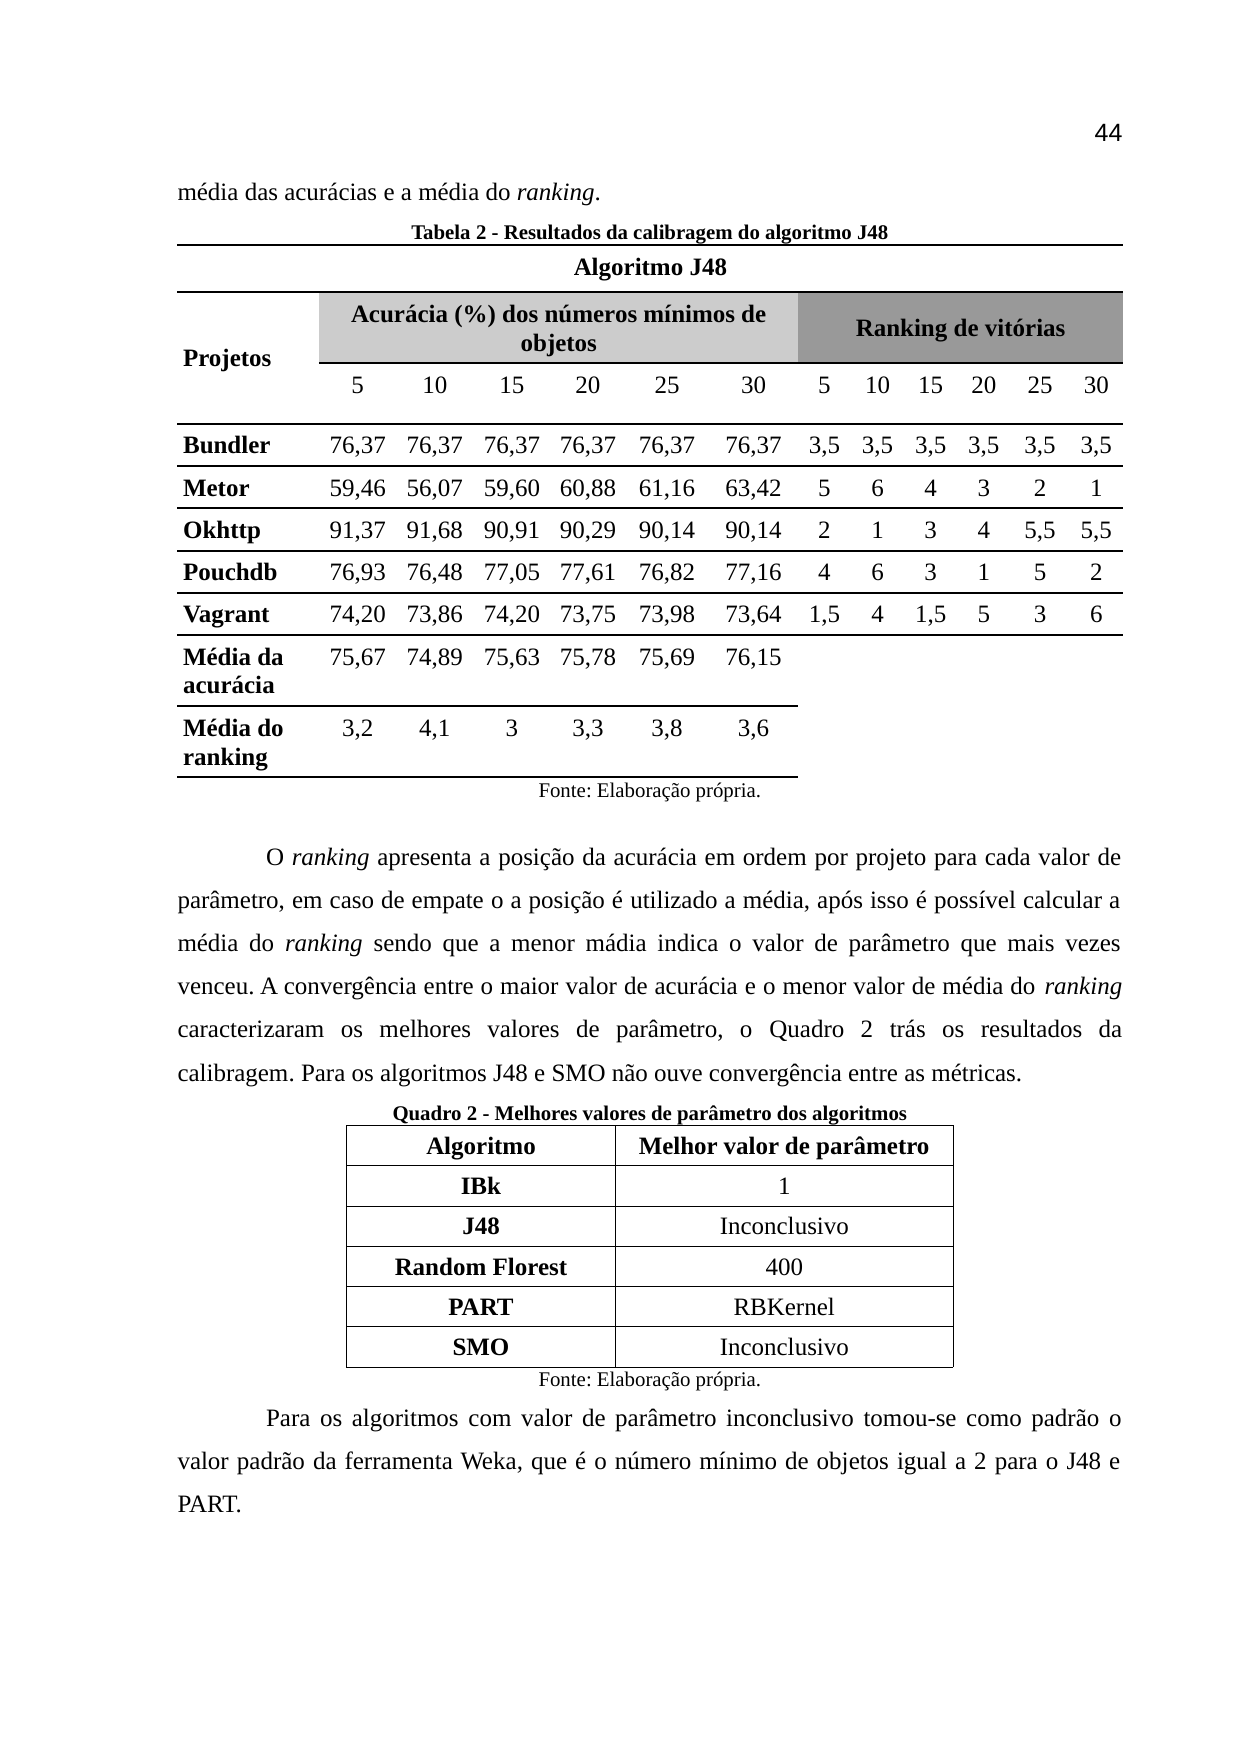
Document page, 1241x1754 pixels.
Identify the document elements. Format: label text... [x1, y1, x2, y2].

table_cell [904, 636, 956, 705]
table_cell IBk [347, 1166, 615, 1206]
table_cell 10 [396, 364, 473, 423]
table_header Algoritmo [347, 1126, 615, 1165]
table_cell 76,37 [319, 425, 396, 465]
text Fonte: Elaboração própria. [177, 1367, 1122, 1391]
table_cell 76,37 [473, 425, 550, 465]
text Para os algoritmos com valor de parâmetro inconclusivo tomou-se como padrão o valor padrão da ferramenta Weka, que é o número mínimo de objetos igual a 2 para o J48 e PART. [177, 1403, 1122, 1518]
table_cell Média da acurácia [177, 636, 319, 705]
table_cell 2 [1069, 552, 1123, 592]
table_cell 3,8 [625, 707, 708, 776]
table_cell Okhttp [177, 509, 319, 549]
table_cell 5 [956, 594, 1011, 634]
table_cell 77,61 [550, 552, 625, 592]
table_cell 3,5 [1069, 425, 1123, 465]
table_cell 3 [473, 707, 550, 776]
table_cell 73,86 [396, 594, 473, 634]
table_cell 90,29 [550, 509, 625, 549]
table_cell 61,16 [625, 467, 708, 507]
table_cell 1 [1069, 467, 1123, 507]
table_cell 90,14 [709, 509, 798, 549]
table_cell 2 [798, 509, 850, 549]
table_cell Inconclusivo [616, 1207, 953, 1246]
table_cell 1,5 [798, 594, 850, 634]
table_cell 73,64 [709, 594, 798, 634]
table_cell Média do ranking [177, 707, 319, 776]
table_cell Bundler [177, 425, 319, 465]
table_cell 6 [850, 467, 904, 507]
table_cell 3,5 [798, 425, 850, 465]
table_cell 76,37 [709, 425, 798, 465]
table_cell 90,91 [473, 509, 550, 549]
table_cell 73,98 [625, 594, 708, 634]
table_cell 25 [625, 364, 708, 423]
table_cell 90,14 [625, 509, 708, 549]
table_cell 59,60 [473, 467, 550, 507]
table_cell J48 [347, 1207, 615, 1246]
table_cell [1069, 705, 1123, 776]
table_cell 76,37 [396, 425, 473, 465]
table_cell Vagrant [177, 594, 319, 634]
text Utilizou-se na calibragem dos algoritmos os mesmos cinco projetos utilizados na calibragem anterior. Os resultados dos experimentos foram registrados em tabelas com a estrutura da Tabela 2 para cada algoritmo. Na tabela há o valor de acurácias resultantes do experimento com cada valor do parâmetro para os cinco projetos, além disso foram utilizados dois valores como métricas de desempenho para a escolha do melhor valor de parâmetro: média das acurácias e a média do ranking. [177, 177, 1122, 206]
table_cell 3,5 [1011, 425, 1069, 465]
table_cell 3 [904, 509, 956, 549]
table_cell [850, 636, 904, 705]
table_cell 20 [956, 364, 1011, 423]
table_cell Acurácia (%) dos números mínimos de objetos [319, 293, 798, 362]
table_cell 91,37 [319, 509, 396, 549]
table_cell [1011, 636, 1069, 705]
table_cell [798, 705, 850, 776]
table_cell 91,68 [396, 509, 473, 549]
table_cell Random Florest [347, 1247, 615, 1286]
table_cell 5 [798, 364, 850, 423]
table_cell 1,5 [904, 594, 956, 634]
table_cell RBKernel [616, 1287, 953, 1326]
table_cell 60,88 [550, 467, 625, 507]
table_cell 75,67 [319, 636, 396, 705]
table_cell 75,63 [473, 636, 550, 705]
table_cell 76,15 [709, 636, 798, 705]
table_cell 76,48 [396, 552, 473, 592]
table_cell 3,5 [956, 425, 1011, 465]
text O ranking apresenta a posição da acurácia em ordem por projeto para cada valor de parâmetro, em caso de empate o a posição é utilizado a média, após isso é possível calcular a média do ranking sendo que a menor mádia indica o valor de parâmetro que mais vezes venceu. A convergência entre o maior valor de acurácia e o menor valor de média do ranking caracterizaram os melhores valores de parâmetro, o Quadro 2 trás os resultados da calibragem. Para os algoritmos J48 e SMO não ouve convergência entre as métricas. [177, 842, 1122, 1086]
table_cell SMO [347, 1327, 615, 1367]
table_cell 76,37 [550, 425, 625, 465]
table_cell 4 [850, 594, 904, 634]
table_cell 6 [850, 552, 904, 592]
table_cell [956, 636, 1011, 705]
table_cell 75,69 [625, 636, 708, 705]
table_cell 4,1 [396, 707, 473, 776]
table_cell 5 [1011, 552, 1069, 592]
table_cell 400 [616, 1247, 953, 1286]
text Quadro 2 - Melhores valores de parâmetro dos algoritmos [177, 1101, 1122, 1125]
table_cell Pouchdb [177, 552, 319, 592]
table_cell 77,05 [473, 552, 550, 592]
table_cell Projetos [177, 293, 319, 423]
table_cell 4 [956, 509, 1011, 549]
table_cell 59,46 [319, 467, 396, 507]
table_cell 4 [798, 552, 850, 592]
table_cell 5,5 [1011, 509, 1069, 549]
table_cell 3,2 [319, 707, 396, 776]
table_cell 4 [904, 467, 956, 507]
table_cell 74,89 [396, 636, 473, 705]
table_cell [850, 705, 904, 776]
table_cell Ranking de vitórias [798, 293, 1123, 362]
table_cell 75,78 [550, 636, 625, 705]
table_cell 10 [850, 364, 904, 423]
table_cell 6 [1069, 594, 1123, 634]
table_cell 30 [709, 364, 798, 423]
table_cell 20 [550, 364, 625, 423]
table_cell 3,5 [850, 425, 904, 465]
table_cell 3,3 [550, 707, 625, 776]
table_cell 3,5 [904, 425, 956, 465]
table_cell 76,37 [625, 425, 708, 465]
table_cell 3 [904, 552, 956, 592]
text Tabela 2 - Resultados da calibragem do algoritmo J48 [177, 220, 1122, 244]
table_cell 15 [904, 364, 956, 423]
table_cell 2 [1011, 467, 1069, 507]
table_cell 77,16 [709, 552, 798, 592]
table_cell 76,93 [319, 552, 396, 592]
table_cell 15 [473, 364, 550, 423]
table_cell [798, 636, 850, 705]
table_cell [1069, 636, 1123, 705]
table_cell 1 [850, 509, 904, 549]
table_cell 1 [616, 1166, 953, 1206]
table_cell 3,6 [709, 707, 798, 776]
table_header Algoritmo J48 [177, 246, 1123, 291]
table_cell 56,07 [396, 467, 473, 507]
table_cell 73,75 [550, 594, 625, 634]
table_cell 74,20 [473, 594, 550, 634]
table_header Melhor valor de parâmetro [616, 1126, 953, 1165]
text Fonte: Elaboração própria. [177, 778, 1122, 802]
table_cell 74,20 [319, 594, 396, 634]
table_cell [904, 705, 956, 776]
table_cell [956, 705, 1011, 776]
table_cell Inconclusivo [616, 1327, 953, 1367]
table_cell 5 [319, 364, 396, 423]
table_cell 63,42 [709, 467, 798, 507]
table_cell [1011, 705, 1069, 776]
table_cell PART [347, 1287, 615, 1326]
table_cell 3 [1011, 594, 1069, 634]
table_cell 5,5 [1069, 509, 1123, 549]
table_cell 3 [956, 467, 1011, 507]
table_cell 5 [798, 467, 850, 507]
table_cell 1 [956, 552, 1011, 592]
table_cell Metor [177, 467, 319, 507]
table_cell 30 [1069, 364, 1123, 423]
table_cell 76,82 [625, 552, 708, 592]
table_cell 25 [1011, 364, 1069, 423]
